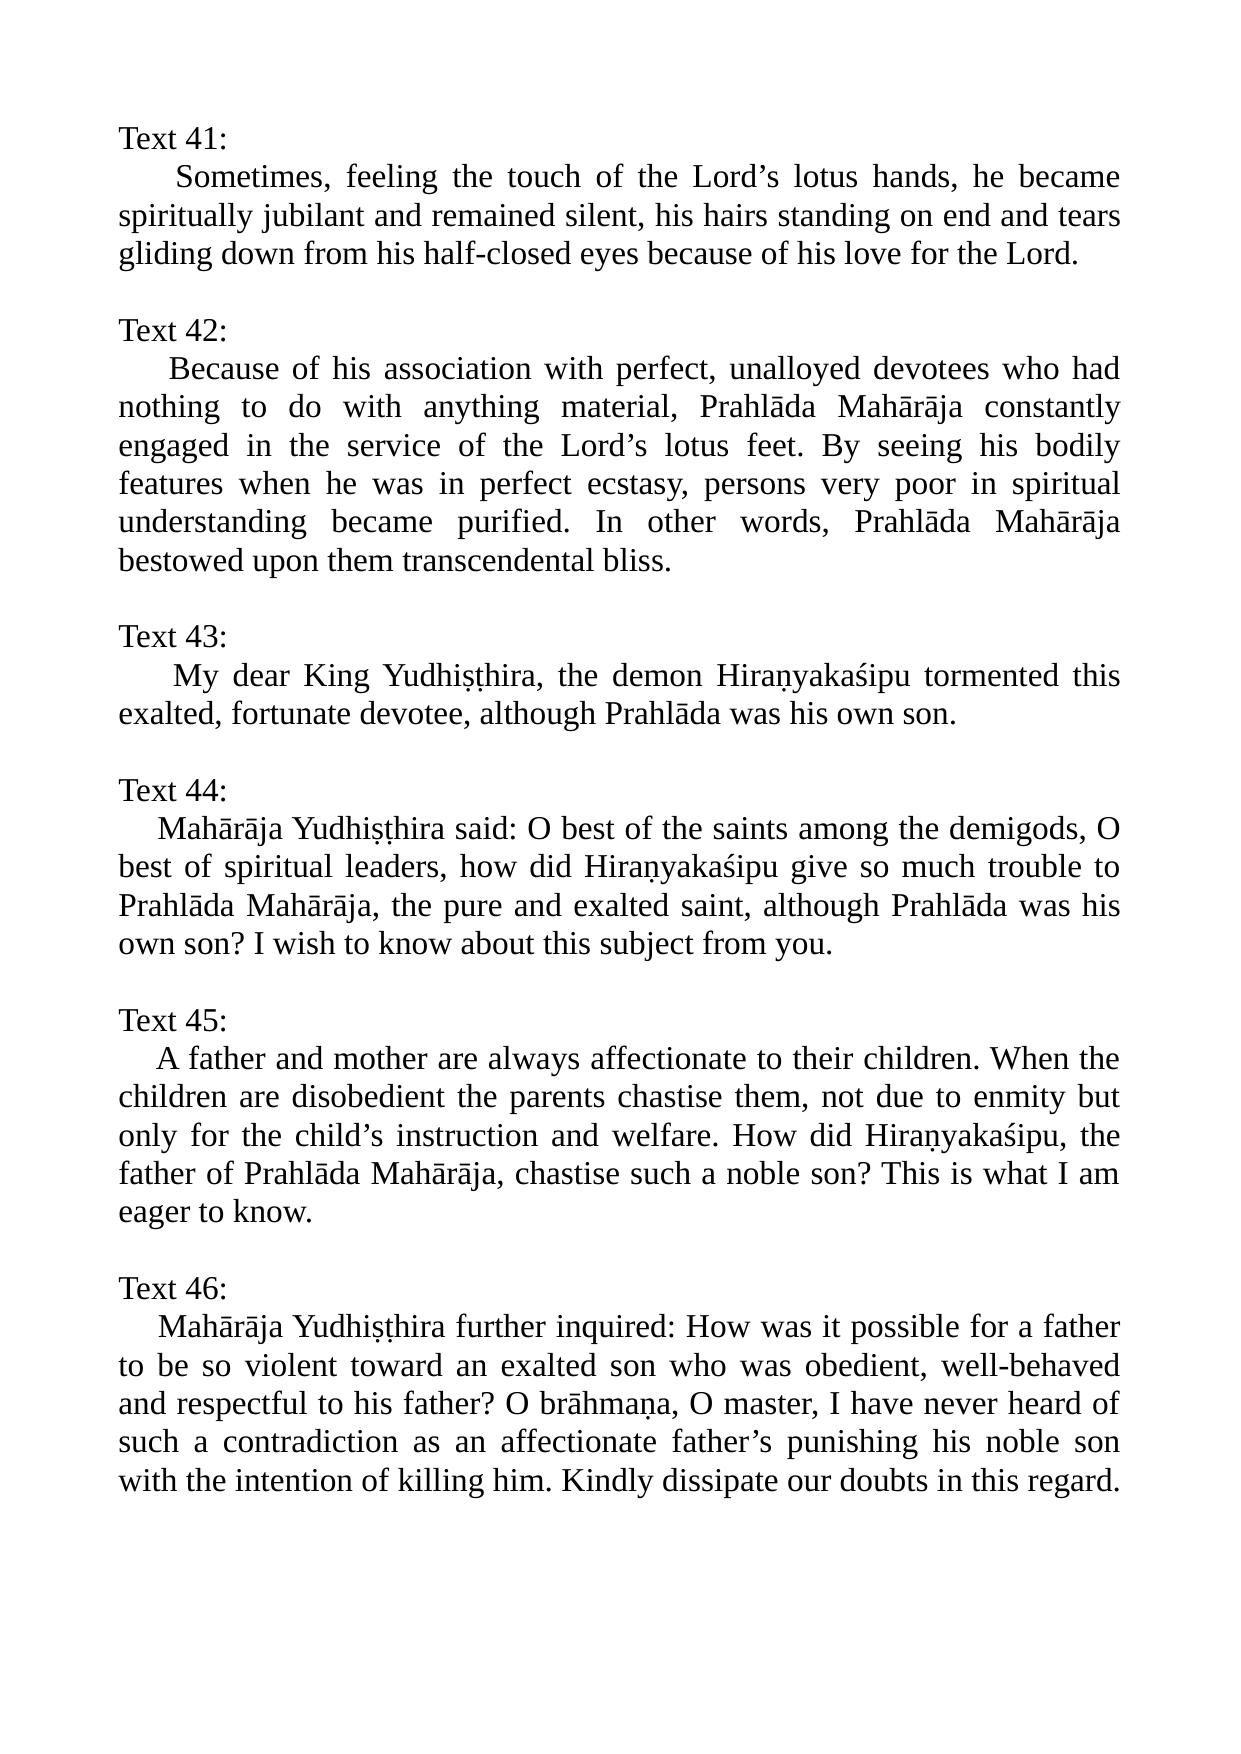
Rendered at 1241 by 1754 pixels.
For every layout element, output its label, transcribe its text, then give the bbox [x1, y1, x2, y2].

text Mahārāja Yudhiṣṭhira said: O best of the saints among the demigods, O best of spiritual leaders, how did Hiraṇyakaśipu give so much trouble to Prahlāda Mahārāja, the pure and exalted saint, although Prahlāda was his own son? I wish to know about this subject from you. [118, 808, 1122, 961]
text Text 46: [118, 1268, 1122, 1306]
text My dear King Yudhiṣṭhira, the demon Hiraṇyakaśipu tormented this exalted, fortunate devotee, although Prahlāda was his own son. [118, 655, 1122, 731]
text Text 44: [118, 770, 1122, 808]
text Text 45: [118, 1000, 1122, 1038]
text Text 41: [118, 118, 1122, 156]
text Mahārāja Yudhiṣṭhira further inquired: How was it possible for a father to be so violent toward an exalted son who was obedient, well-behaved and respectful to his father? O brāhmaṇa, O master, I have never heard of such a contradiction as an affectionate father’s punishing his noble son with the intention of killing him. Kindly dissipate our doubts in this regard. [118, 1306, 1122, 1498]
text Sometimes, feeling the touch of the Lord’s lotus hands, he became spiritually jubilant and remained silent, his hairs standing on end and tears gliding down from his half-closed eyes because of his love for the Lord. [118, 156, 1122, 271]
text Text 43: [118, 616, 1122, 655]
text Text 42: [118, 310, 1122, 348]
text Because of his association with perfect, unalloyed devotees who had nothing to do with anything material, Prahlāda Mahārāja constantly engaged in the service of the Lord’s lotus feet. By seeing his bodily features when he was in perfect ecstasy, persons very poor in spiritual understanding became purified. In other words, Prahlāda Mahārāja bestowed upon them transcendental bliss. [118, 348, 1122, 578]
text A father and mother are always affectionate to their children. When the children are disobedient the parents chastise them, not due to enmity but only for the child’s instruction and welfare. How did Hiraṇyakaśipu, the father of Prahlāda Mahārāja, chastise such a noble son? This is what I am eager to know. [118, 1038, 1122, 1230]
